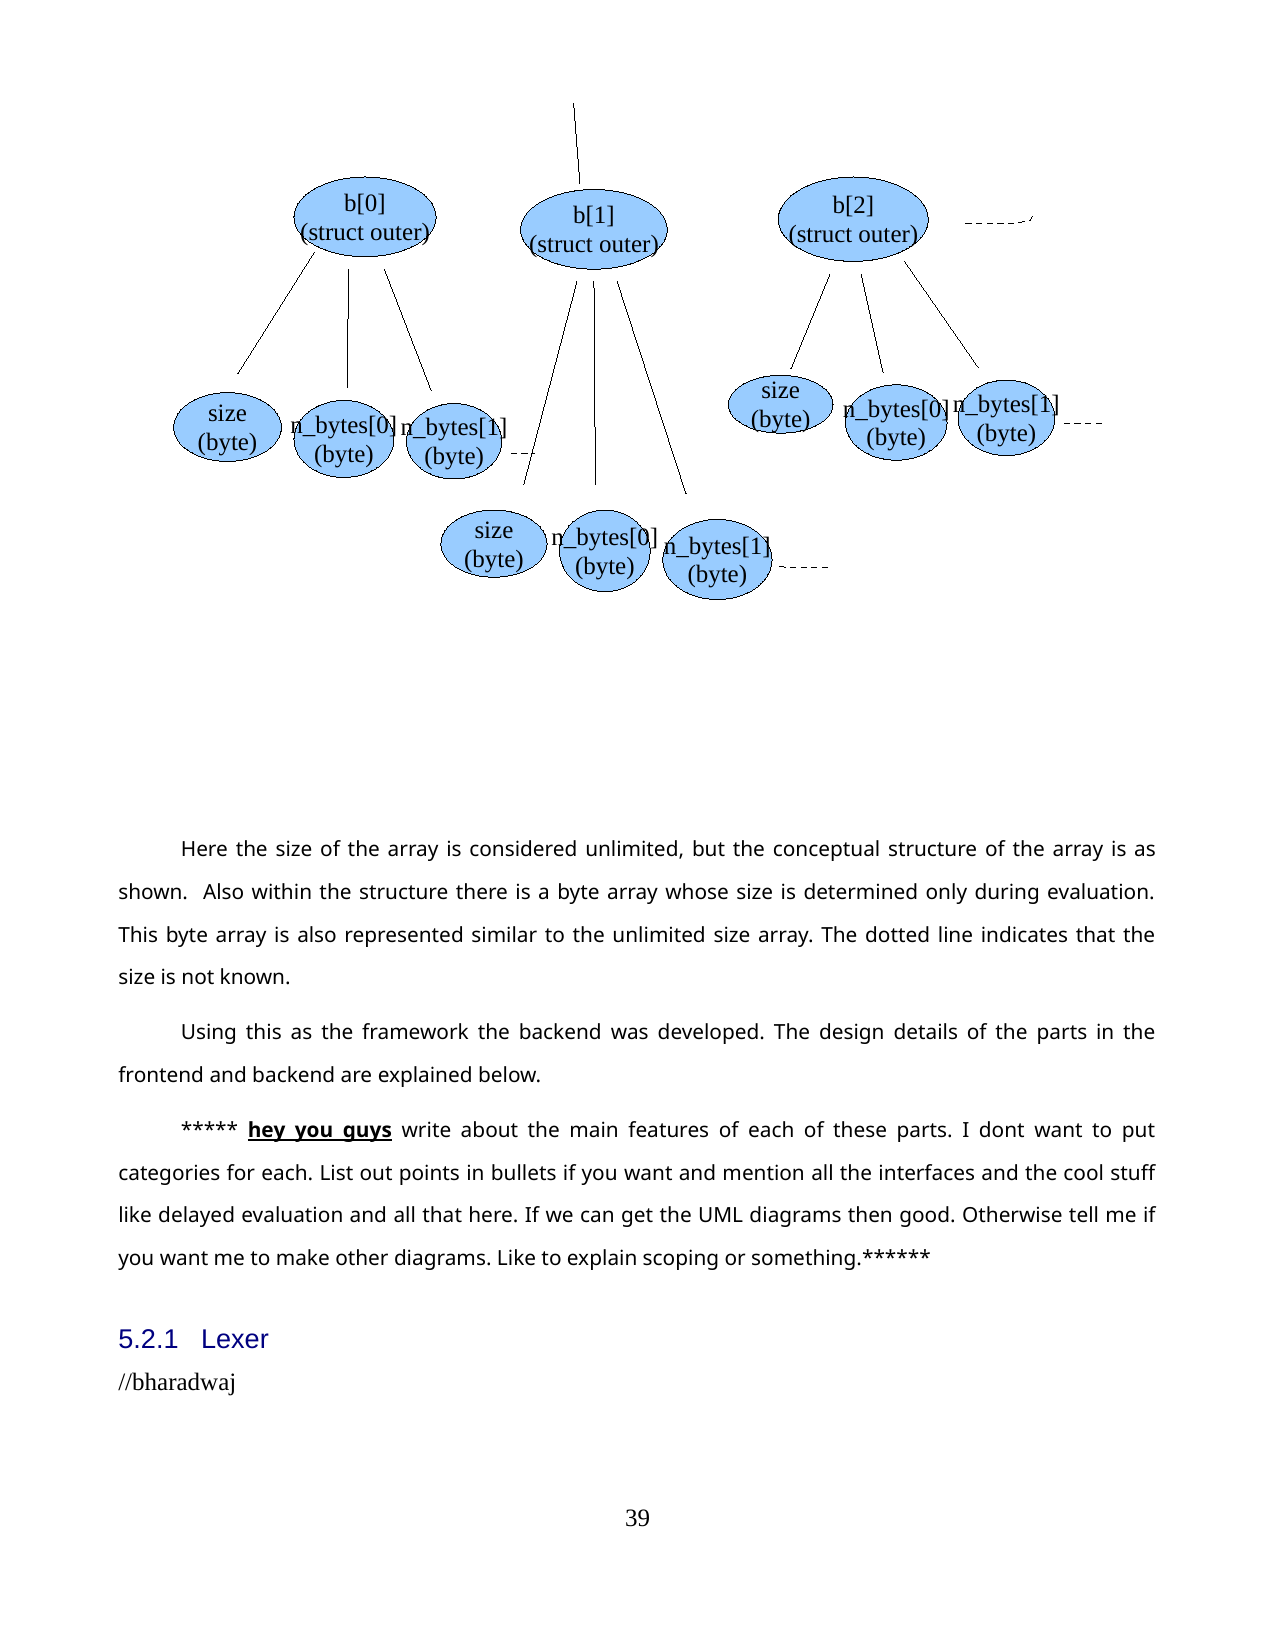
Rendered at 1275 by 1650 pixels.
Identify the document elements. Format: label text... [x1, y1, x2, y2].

text Here the size of the array is considered unlimited, but the conceptual structure of the array is as shown. Also within the structure there is a byte array whose size is determined only during evaluation. This byte array is also represented similar to the unlimited size array. The dotted line indicates that the size is not known. [118, 834, 1157, 991]
text ***** hey you guys write about the main features of each of these parts. I dont want to put categories for each. List out points in bullets if you want and mention all the interfaces and the cool stuff like delayed evaluation and all that here. If we can get the UML diagrams then good. Otherwise tell me if you want me to make other diagrams. Like to explain scoping or something.****** [118, 1115, 1157, 1271]
text Using this as the framework the backend was developed. The design details of the parts in the frontend and backend are explained below. [118, 1017, 1157, 1088]
text //bharadwaj [118, 1367, 1157, 1396]
subtitle Lexer [118, 1323, 1157, 1354]
